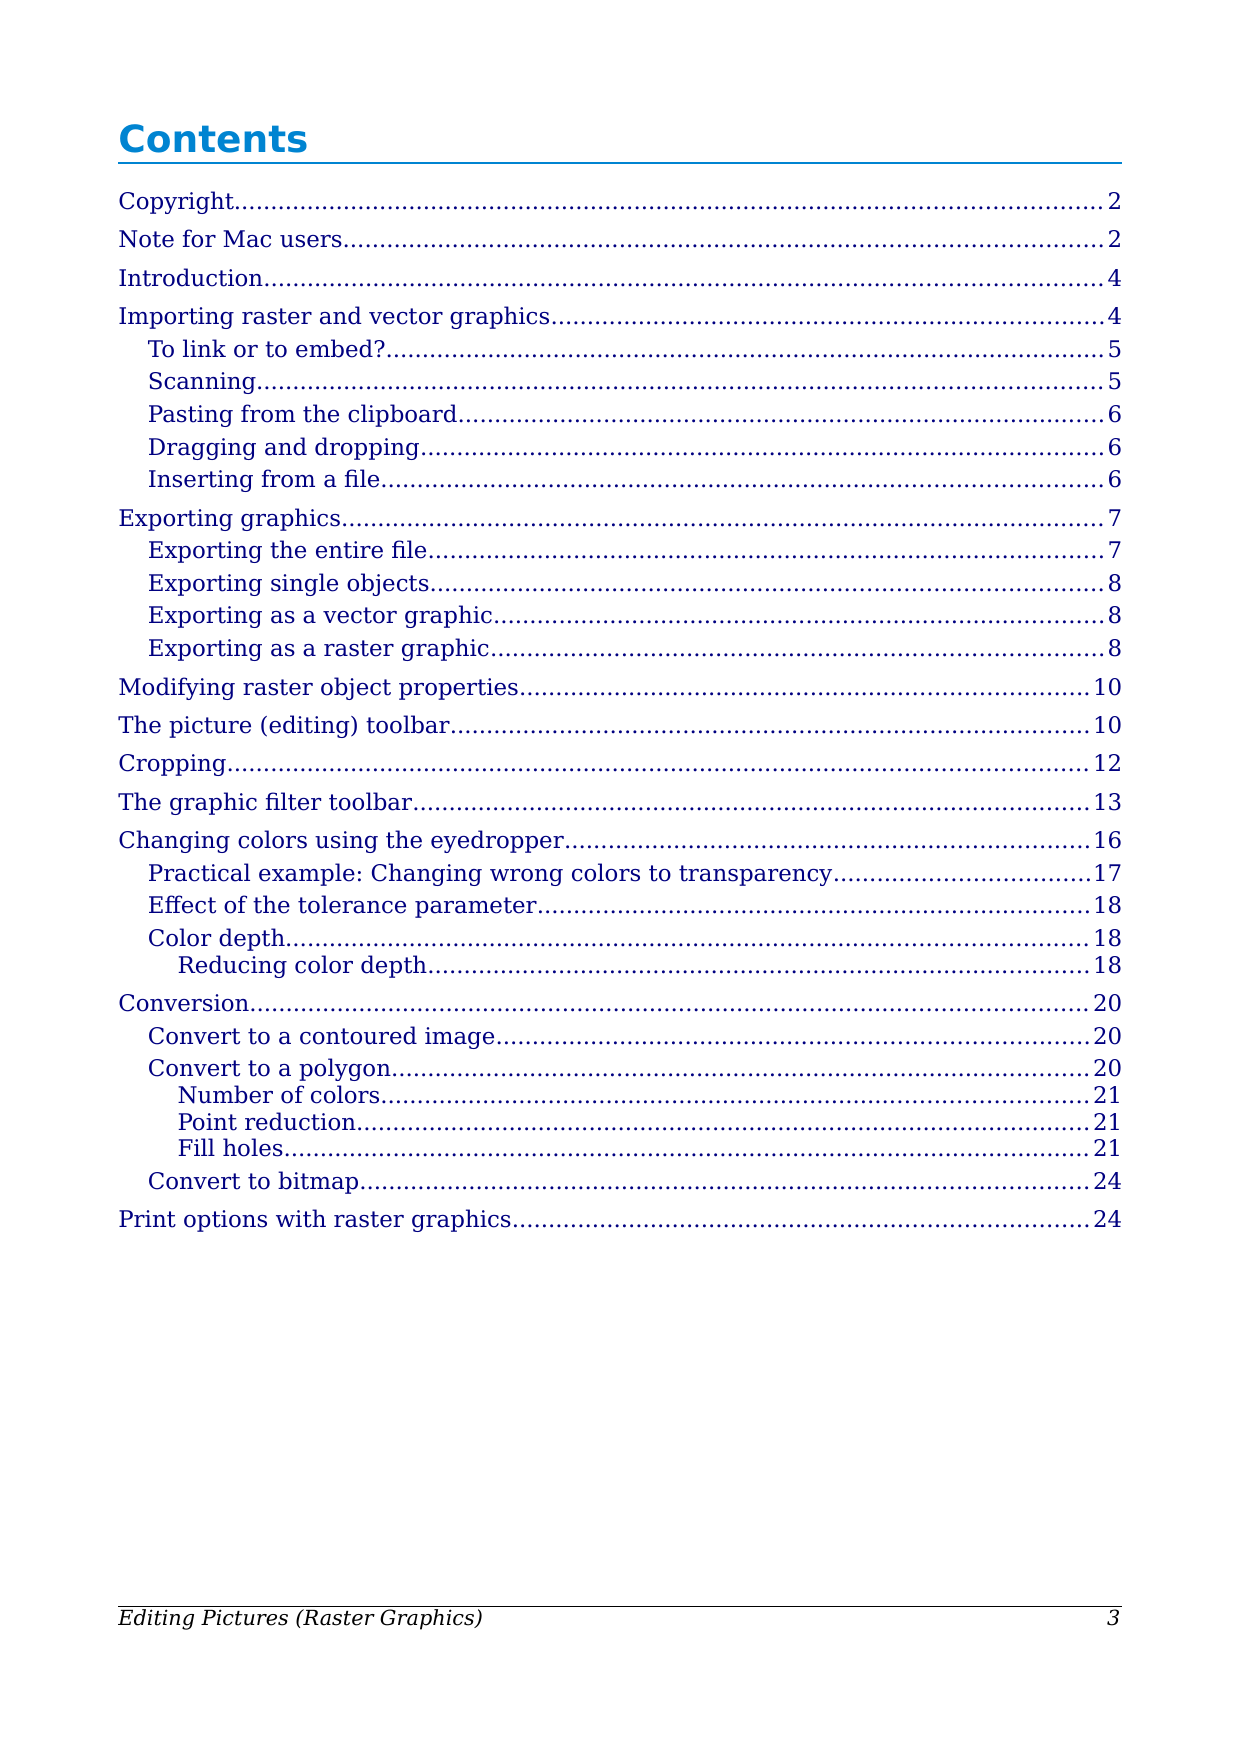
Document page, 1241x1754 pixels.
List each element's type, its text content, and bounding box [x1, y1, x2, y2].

text Exporting the entire file 7 [148, 537, 1122, 564]
text Dragging and dropping 6 [148, 434, 1122, 460]
text Note for Mac users 2 [118, 226, 1122, 253]
text Number of colors 21 [177, 1082, 1122, 1109]
text Conversion 20 [118, 990, 1122, 1017]
text Color depth 18 [148, 925, 1122, 952]
text Importing raster and vector graphics 4 [118, 303, 1122, 330]
text Print options with raster graphics 24 [118, 1207, 1122, 1233]
text Exporting as a vector graphic 8 [148, 603, 1122, 629]
text Convert to a contoured image 20 [148, 1023, 1122, 1049]
text Inserting from a file 6 [148, 466, 1122, 493]
text Point reduction 21 [177, 1109, 1122, 1136]
text Convert to bitmap 24 [148, 1168, 1122, 1195]
text Modifying raster object properties 10 [118, 674, 1122, 700]
text To link or to embed? 5 [148, 336, 1122, 363]
text Reducing color depth 18 [177, 952, 1122, 978]
text The picture (editing) toolbar 10 [118, 712, 1122, 739]
text Convert to a polygon 20 [148, 1056, 1122, 1082]
text Contents [118, 118, 1122, 162]
text Introduction 4 [118, 265, 1122, 292]
text Exporting single objects 8 [148, 570, 1122, 597]
text The graphic filter toolbar 13 [118, 789, 1122, 816]
text Copyright 2 [118, 188, 1122, 215]
text Practical example: Changing wrong colors to transparency 17 [148, 860, 1122, 887]
text Scanning 5 [148, 368, 1122, 395]
text Fill holes 21 [177, 1136, 1122, 1162]
text Changing colors using the eyedropper 16 [118, 827, 1122, 854]
text Effect of the tolerance parameter 18 [148, 893, 1122, 919]
text Exporting as a raster graphic 8 [148, 635, 1122, 662]
text Exporting graphics 7 [118, 505, 1122, 531]
text Pasting from the clipboard 6 [148, 401, 1122, 428]
text Cropping 12 [118, 751, 1122, 777]
